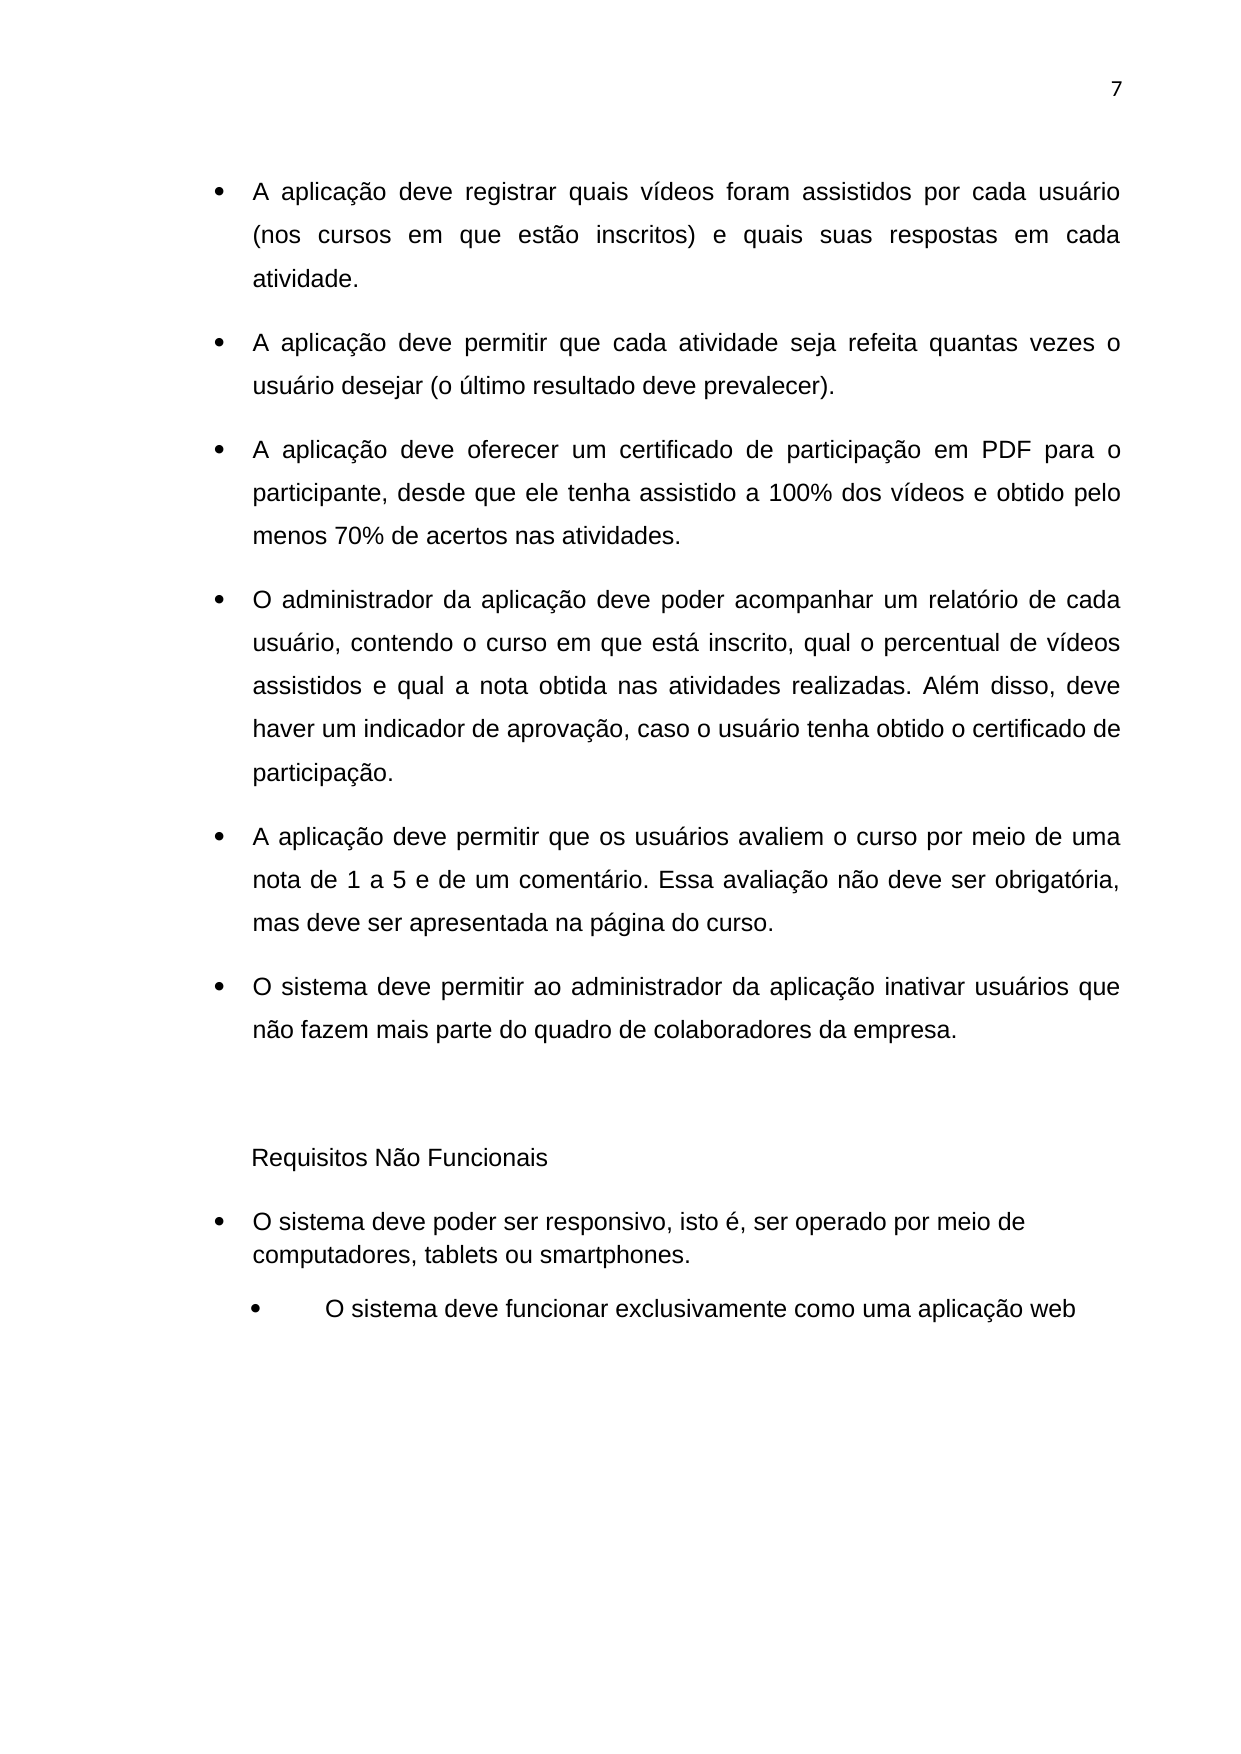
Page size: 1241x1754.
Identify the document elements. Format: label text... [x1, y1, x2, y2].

list A aplicação deve permitir que cada atividade seja refeita quantas vezes o usuário desejar (o último resultado deve prevalecer). [215, 327, 1122, 399]
list A aplicação deve oferecer um certificado de participação em PDF para o participante, desde que ele tenha assistido a 100% dos vídeos e obtido pelo menos 70% de acertos nas atividades. [215, 435, 1122, 550]
list O sistema deve poder ser responsivo, isto é, ser operado por meio de computadores, tablets ou smartphones. [215, 1207, 1122, 1269]
list O sistema deve permitir ao administrador da aplicação inativar usuários que não fazem mais parte do quadro de colaboradores da empresa. [215, 972, 1122, 1044]
list O sistema deve funcionar exclusivamente como uma aplicação web [177, 1294, 1122, 1323]
text Requisitos Não Funcionais [177, 1143, 1122, 1172]
list A aplicação deve registrar quais vídeos foram assistidos por cada usuário (nos cursos em que estão inscritos) e quais suas respostas em cada atividade. [215, 177, 1122, 292]
list O administrador da aplicação deve poder acompanhar um relatório de cada usuário, contendo o curso em que está inscrito, qual o percentual de vídeos assistidos e qual a nota obtida nas atividades realizadas. Além disso, deve haver um indicador de aprovação, caso o usuário tenha obtido o certificado de participação. [215, 585, 1122, 786]
list A aplicação deve permitir que os usuários avaliem o curso por meio de uma nota de 1 a 5 e de um comentário. Essa avaliação não deve ser obrigatória, mas deve ser apresentada na página do curso. [215, 822, 1122, 937]
